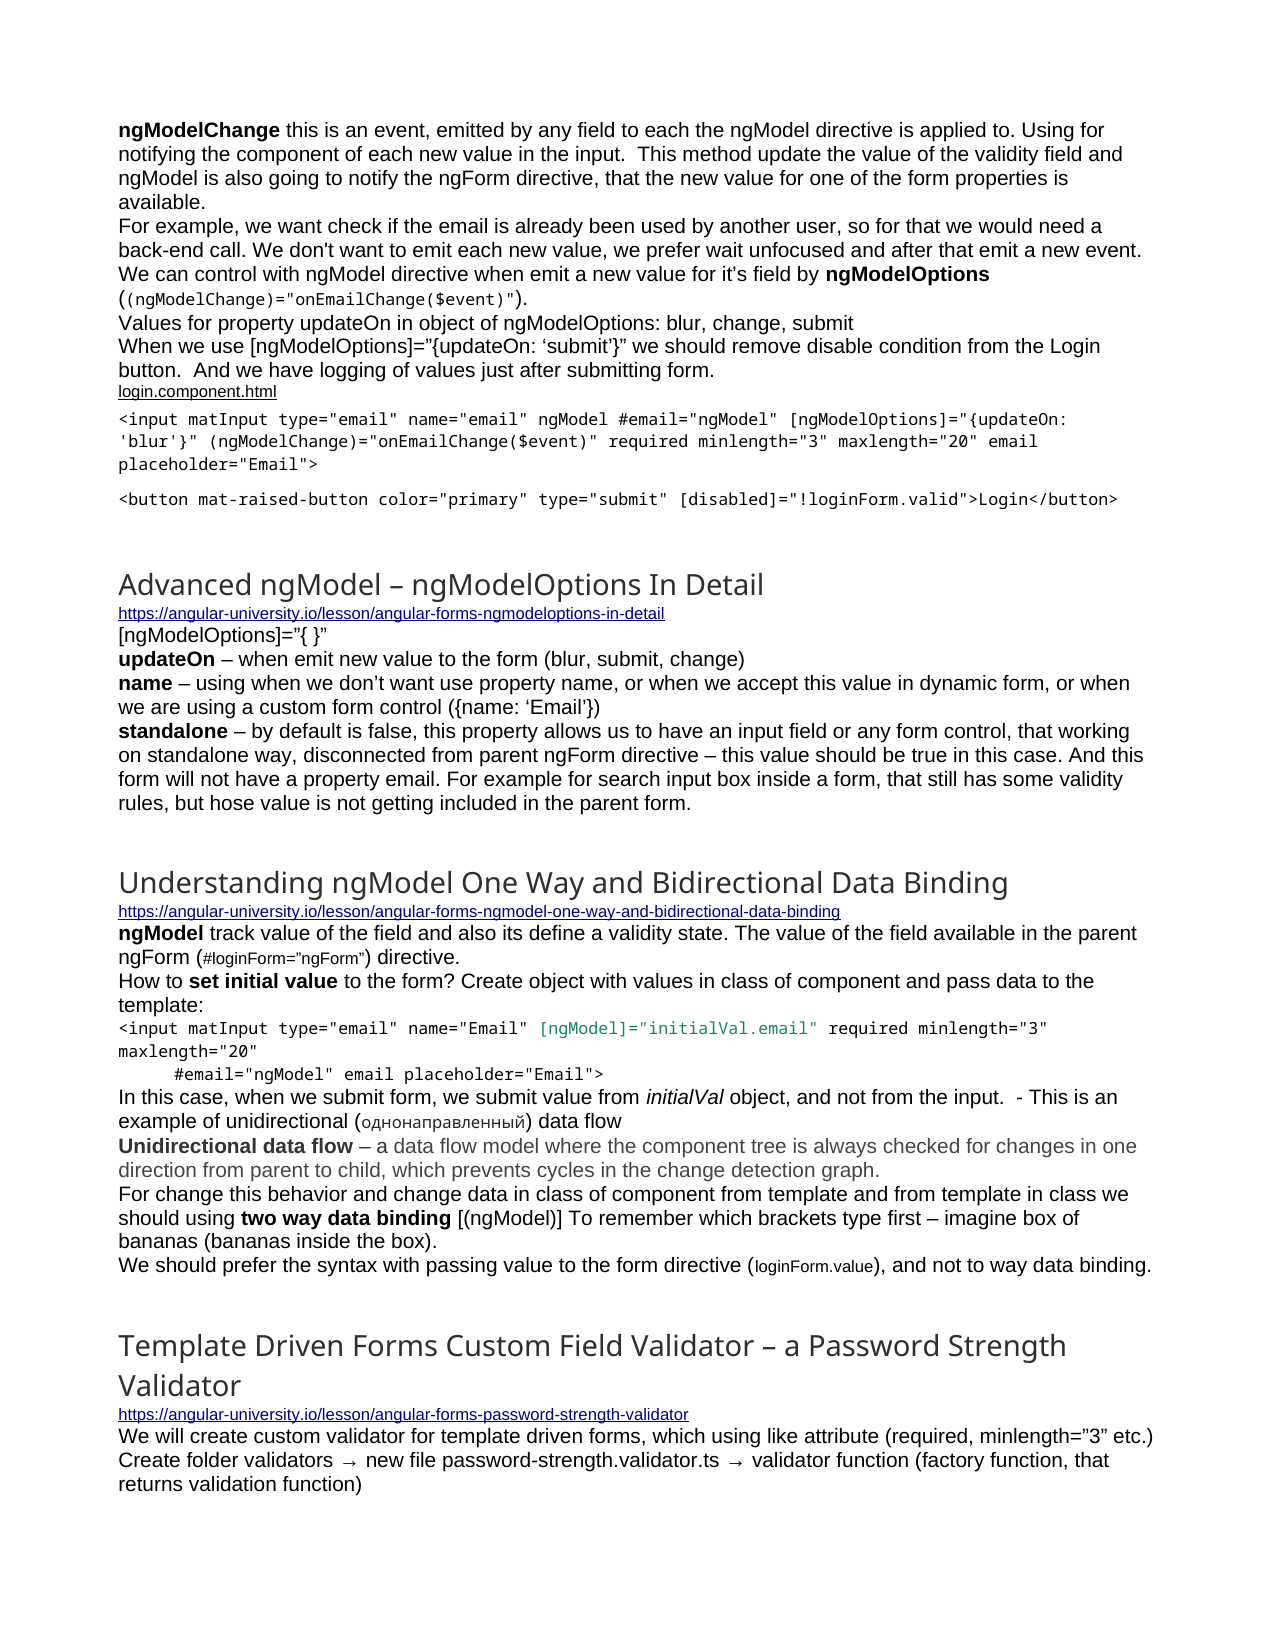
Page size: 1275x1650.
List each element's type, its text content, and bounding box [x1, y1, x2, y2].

text We should prefer the syntax with passing value to the form directive (loginForm.value), and not to way data binding. [118, 1253, 1157, 1277]
text name – using when we don’t want use property name, or when we accept this value in dynamic form, or when we are using a custom form control ({name: ‘Email’}) [118, 671, 1157, 718]
text When we use [ngModelOptions]=”{updateOn: ‘submit’}” we should remove disable condition from the Login button. And we have logging of values just after submitting form. [118, 334, 1157, 382]
text standalone – by default is false, this property allows us to have an input field or any form control, that working on standalone way, disconnected from parent ngForm directive – this value should be true in this case. And this form will not have a property email. For example for search input box inside a form, that still has some validity rules, but hose value is not getting included in the parent form. [118, 718, 1157, 814]
text updateOn – when emit new value to the form (blur, submit, change) [118, 647, 1157, 671]
text For example, we want check if the email is already been used by another user, so for that we would need a back-end call. We don't want to emit each new value, we prefer wait unfocused and after that emit a new event. We can control with ngModel directive when emit a new value for it’s field by ngModelOptions ((ngModelChange)="onEmailChange($event)"). [118, 214, 1157, 310]
text #email="ngModel" email placeholder="Email"> [118, 1062, 1157, 1085]
text Template Driven Forms Custom Field Validator – a Password Strength Validator [118, 1325, 1157, 1404]
text https://angular-university.io/lesson/angular-forms-ngmodeloptions-in-detail [118, 603, 1157, 623]
text Advanced ngModel – ngModelOptions In Detail [118, 564, 1157, 603]
text Unidirectional data flow – a data flow model where the component tree is always checked for changes in one direction from parent to child, which prevents cycles in the change detection graph. [118, 1133, 1157, 1181]
text ngModelChange this is an event, emitted by any field to each the ngModel directive is applied to. Using for notifying the component of each new value in the input. This method update the value of the validity field and ngModel is also going to notify the ngForm directive, that the new value for one of the form properties is available. [118, 118, 1157, 214]
text In this case, when we submit form, we submit value from initialVal object, and not from the input. - This is an example of unidirectional (однонаправленный) data flow [118, 1085, 1157, 1133]
text [ngModelOptions]=”{ }” [118, 623, 1157, 647]
text <button mat-raised-button color="primary" type="submit" [disabled]="!loginForm.valid">Login</button> [118, 487, 1157, 510]
text We will create custom validator for template driven forms, which using like attribute (required, minlength=”3” etc.) [118, 1424, 1157, 1448]
text <input matInput type="email" name="Email" [ngModel]="initialVal.email" required minlength="3" maxlength="20" [118, 1017, 1157, 1062]
text Create folder validators → new file password-strength.validator.ts → validator function (factory function, that returns validation function) [118, 1448, 1157, 1496]
text https://angular-university.io/lesson/angular-forms-ngmodel-one-way-and-bidirectional-data-binding [118, 902, 1157, 921]
text https://angular-university.io/lesson/angular-forms-password-strength-validator [118, 1404, 1157, 1424]
text For change this behavior and change data in class of component from template and from template in class we should using two way data binding [(ngModel)] To remember which brackets type first – imagine box of bananas (bananas inside the box). [118, 1181, 1157, 1253]
text Understanding ngModel One Way and Bidirectional Data Binding [118, 862, 1157, 902]
text Values for property updateOn in object of ngModelOptions: blur, change, submit [118, 310, 1157, 334]
text login.component.html [118, 382, 1157, 401]
text <input matInput type="email" name="email" ngModel #email="ngModel" [ngModelOptions]="{updateOn: 'blur'}" (ngModelChange)="onEmailChange($event)" required minlength="3" maxlength="20" email placeholder="Email"> [118, 407, 1157, 475]
text How to set initial value to the form? Create object with values in class of component and pass data to the template: [118, 969, 1157, 1017]
text ngModel track value of the field and also its define a validity state. The value of the field available in the parent ngForm (#loginForm=”ngForm”) directive. [118, 921, 1157, 969]
